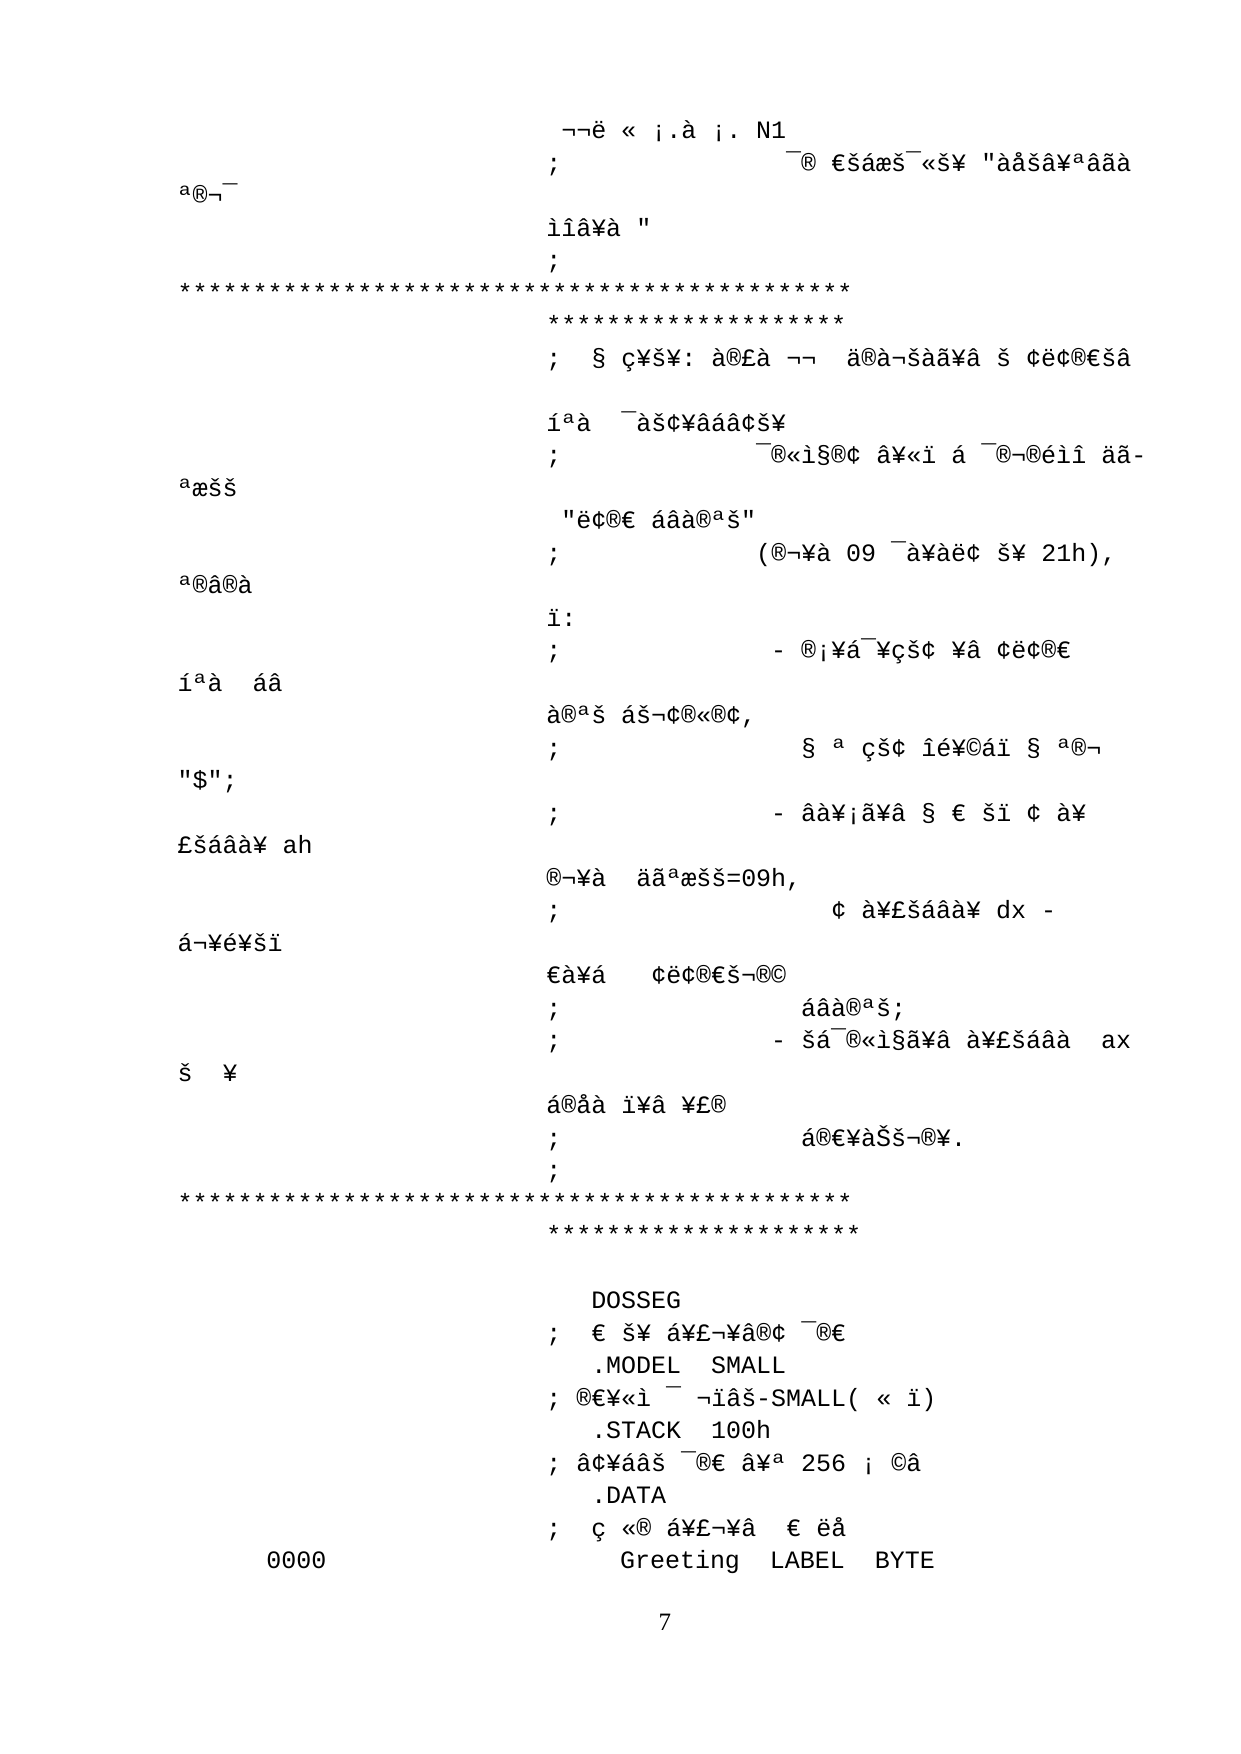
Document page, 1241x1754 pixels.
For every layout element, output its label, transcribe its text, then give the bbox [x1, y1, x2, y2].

text ;  §­ ç¥­š¥: à®£à ¬¬ ä®à¬šàã¥â š ¢ë¢®€šâ ­ [177, 346, 1152, 406]
text ; â¢¥áâš ¯®€ â¥ª 256 ¡ ©â [177, 1451, 1152, 1479]
text DOSSEG [177, 1288, 1152, 1316]
text ;  € ­š¥ á¥£¬¥­â®¢ ¯®€  [177, 1321, 1152, 1349]
text ìîâ¥à " [177, 216, 1152, 244]
text ; áâà®ªš; [177, 996, 1152, 1024]
text ; ¢ à¥£šáâà¥ dx - á¬¥é¥­šï [177, 898, 1152, 959]
text ; á®€¥àŠš¬®¥. [177, 1126, 1152, 1154]
text ; (­®¬¥à 09 ¯à¥àë¢ ­š¥ 21h), ª®â®à [177, 541, 1152, 601]
text €à¥á ¢ë¢®€š¬®© [177, 963, 1152, 991]
text .MODEL SMALL [177, 1353, 1152, 1381]
text à®ªš áš¬¢®«®¢, [177, 703, 1152, 731]
text ;  ç «® á¥£¬¥­â € ­­ëå [177, 1516, 1152, 1544]
text ¬¬ë « ¡.à ¡. N1 [177, 118, 1152, 146]
text ; - šá¯®«ì§ã¥â à¥£šáâà ax š ­¥ [177, 1028, 1152, 1089]
text ; - ®¡¥á¯¥çš¢ ¥â ¢ë¢®€ ­ íªà ­ áâ [177, 638, 1152, 699]
text á®åà ­ï¥â ¥£® [177, 1093, 1152, 1121]
text .DATA [177, 1483, 1152, 1511]
text  "ë¢®€ áâà®ªš" [177, 508, 1152, 536]
text ******************** [177, 313, 1152, 341]
text íªà ­ ¯àš¢¥âáâ¢š¥ [177, 411, 1152, 439]
text ; ¯®«ì§®¢ â¥«ï á ¯®¬®éìî äã­ªæšš  [177, 443, 1152, 504]
text .STACK 100h [177, 1418, 1152, 1446]
text ï: [177, 606, 1152, 634]
text ; - âà¥¡ã¥â § € ­šï ¢ à¥£šáâà¥ ah [177, 801, 1152, 861]
text ; § ª ­çš¢ îé¥©áï §­ ª®¬ "$"; [177, 736, 1152, 796]
text ; ®€¥«ì ¯ ¬ïâš-SMALL( « ï) [177, 1386, 1152, 1414]
text ********************* [177, 1223, 1152, 1251]
text ; ********************************************* [177, 1158, 1152, 1219]
text ­®¬¥à äã­ªæšš=09h, [177, 866, 1152, 894]
text ; ¯® €šáæš¯«š­¥ "àåšâ¥ªâãà ª®¬¯ [177, 151, 1152, 211]
text 0000 Greeting LABEL BYTE [177, 1548, 1152, 1576]
text ; ********************************************* [177, 248, 1152, 309]
